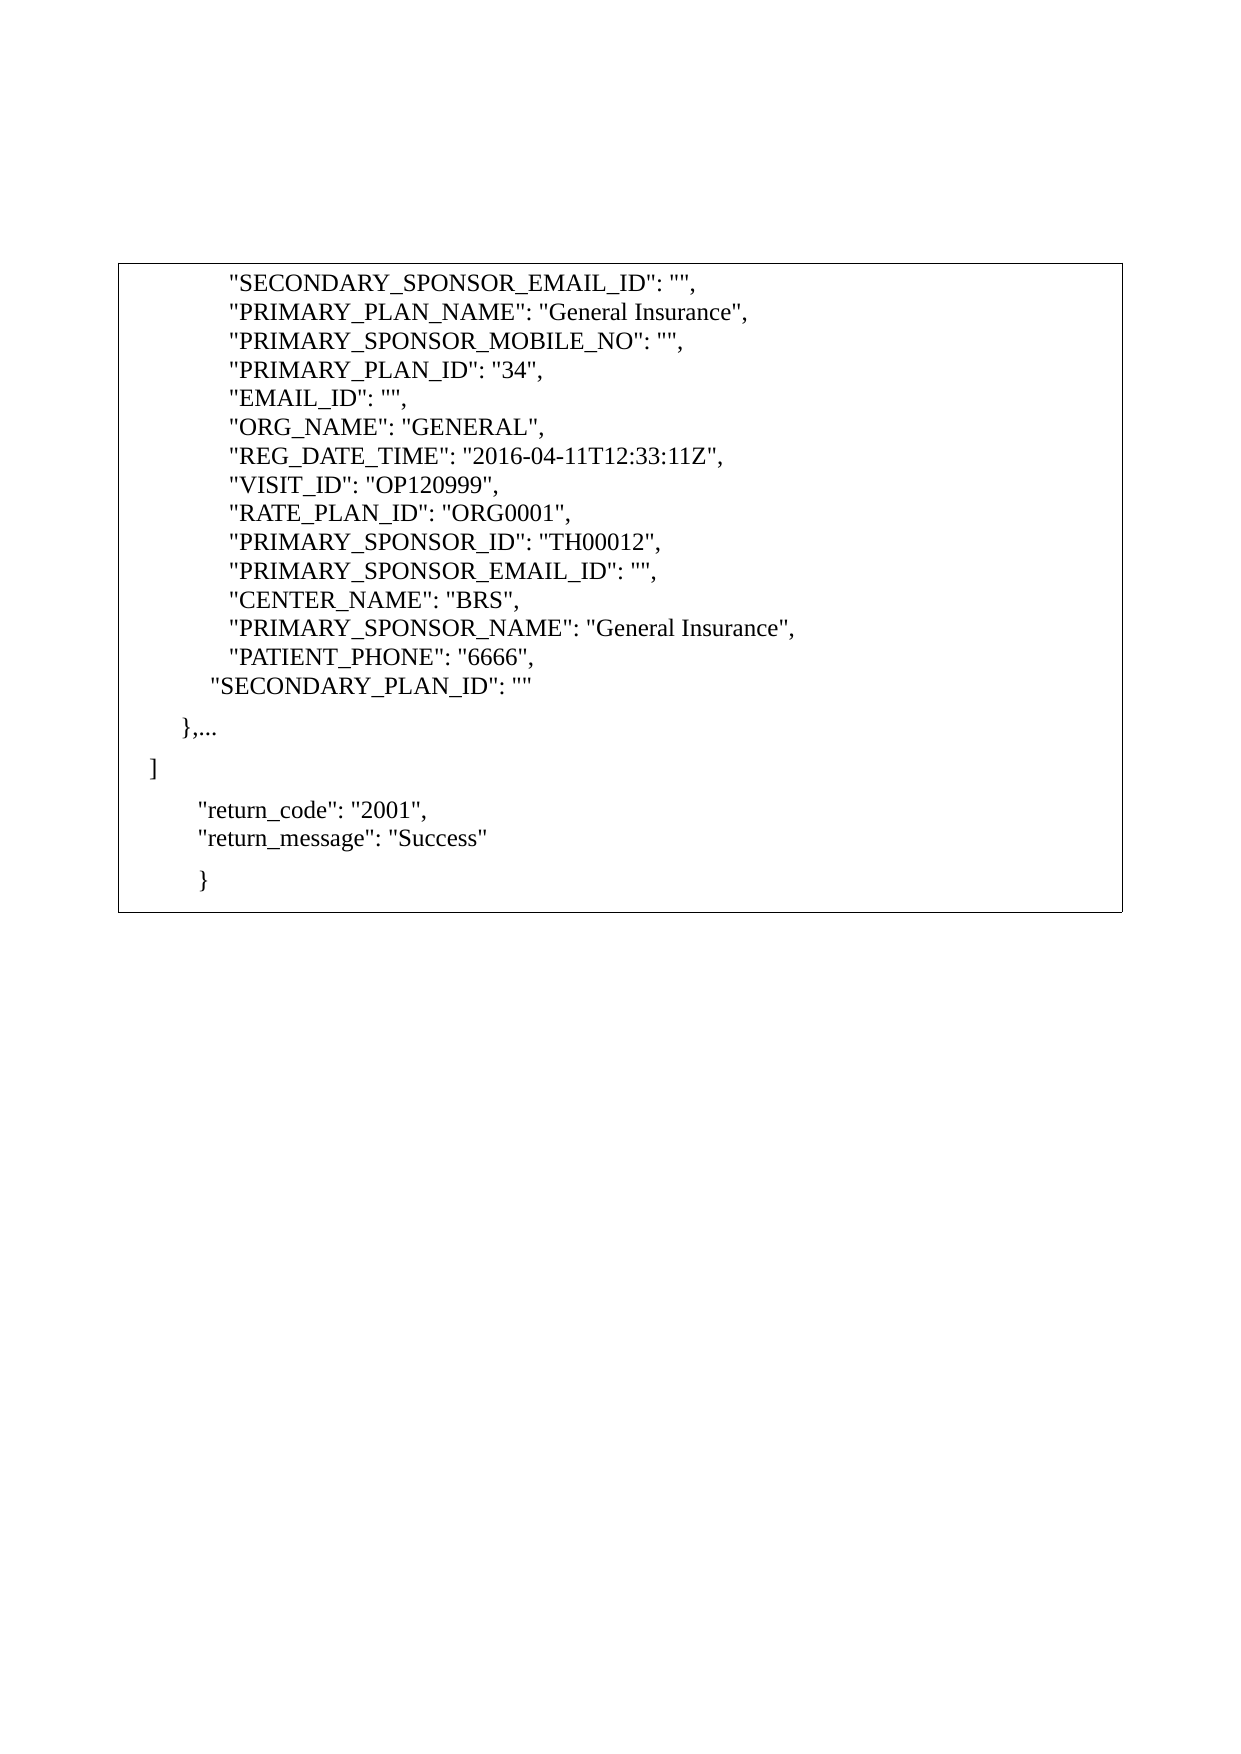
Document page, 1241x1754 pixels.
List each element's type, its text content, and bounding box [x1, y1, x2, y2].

table_cell "SECONDARY_SPONSOR_EMAIL_ID": "", "PRIMARY_PLAN_NAME": "General Insurance", "PRIMARY_SPONSOR_MOBILE_NO": "", "PRIMARY_PLAN_ID": "34", "EMAIL_ID": "", "ORG_NAME": "GENERAL", "REG_DATE_TIME": "2016-04-11T12:33:11Z", "VISIT_ID": "OP120999", "RATE_PLAN_ID": "ORG0001", "PRIMARY_SPONSOR_ID": "TH00012", "PRIMARY_SPONSOR_EMAIL_ID": "", "CENTER_NAME": "BRS", "PRIMARY_SPONSOR_NAME": "General Insurance", "PATIENT_PHONE": "6666", "SECONDARY_PLAN_ID": "" },... ] "return_code": "2001", "return_message": "Success" } [119, 264, 1122, 912]
